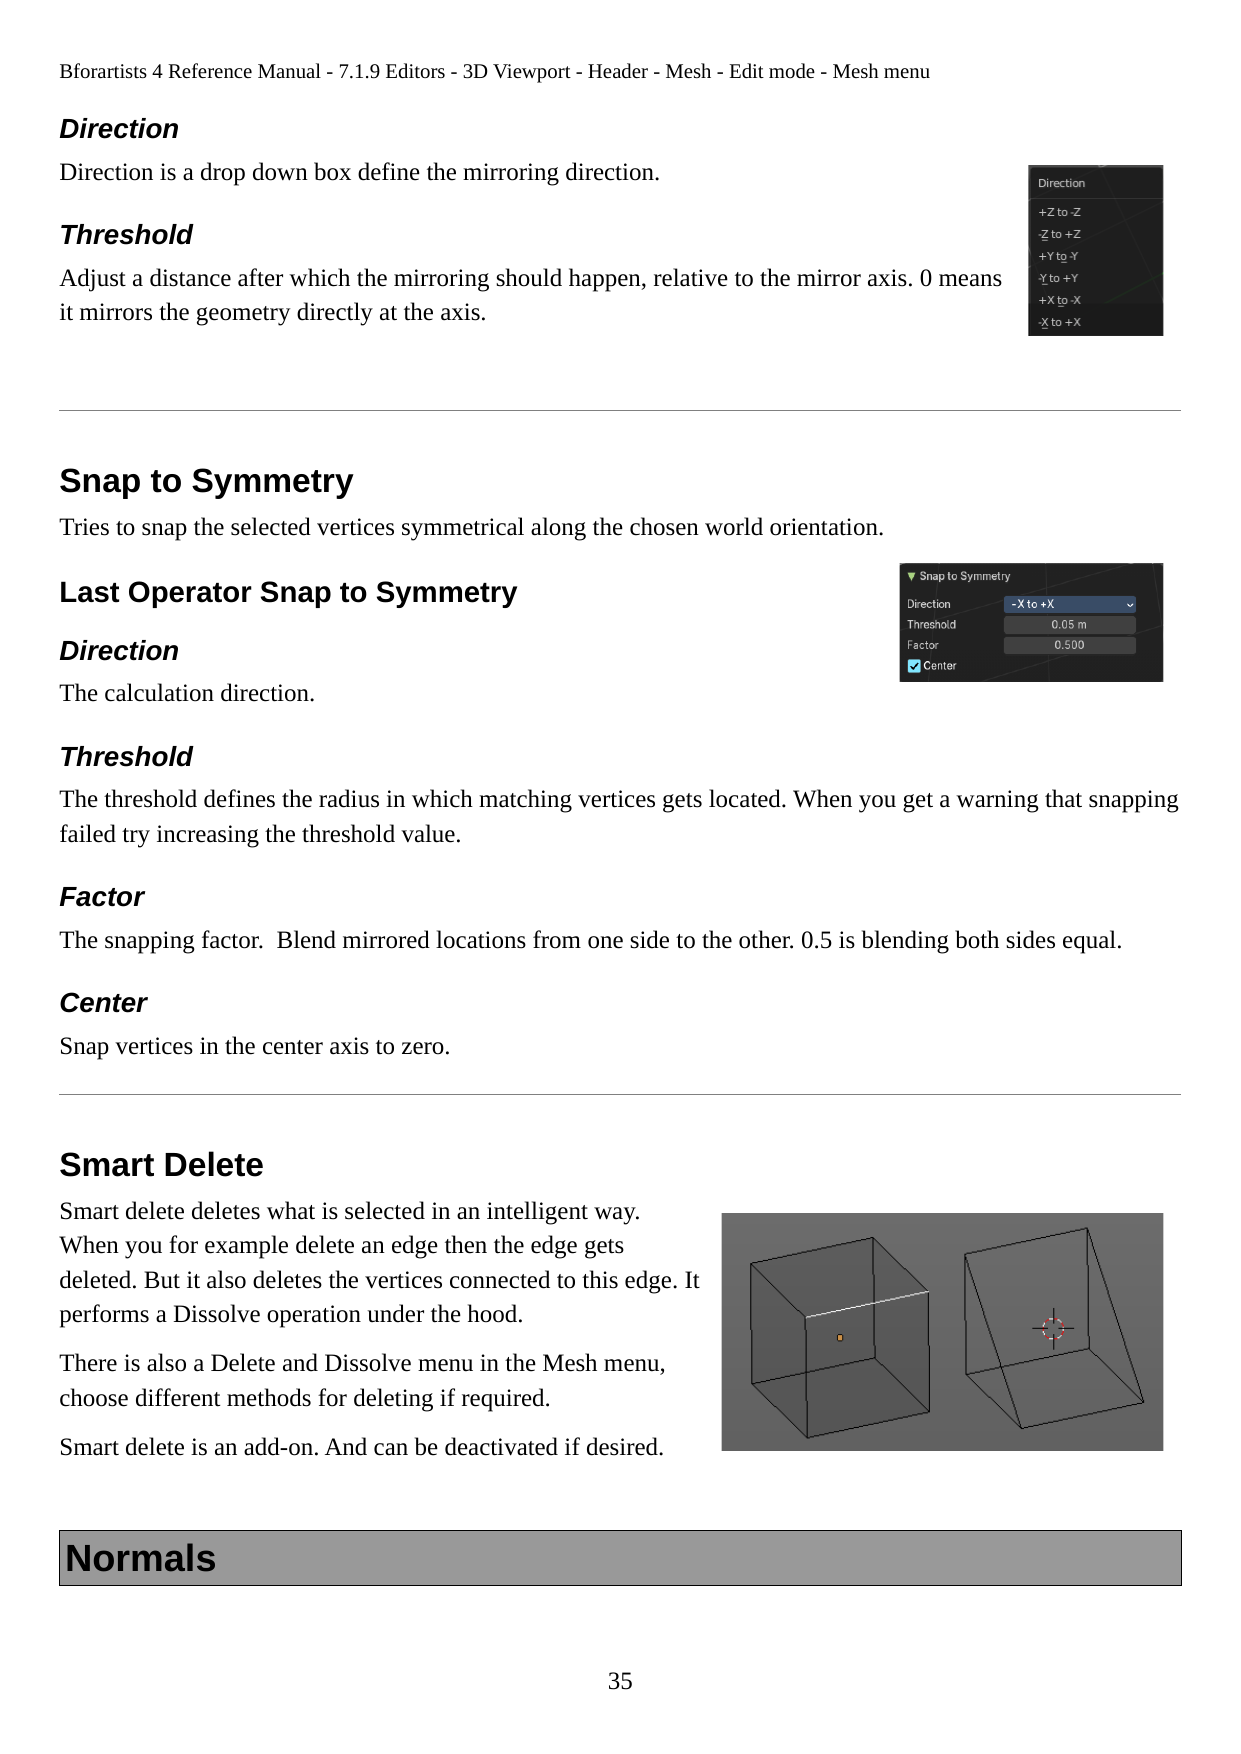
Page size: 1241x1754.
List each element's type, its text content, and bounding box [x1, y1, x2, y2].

subtitle [1164, 218, 1181, 250]
subtitle Direction [59, 113, 1181, 144]
subtitle Snap to Symmetry [59, 461, 1181, 499]
subtitle Direction [59, 634, 899, 666]
subtitle Threshold [59, 740, 1181, 772]
text Smart delete is an add-on. And can be deactivated if desired. [59, 1432, 1181, 1461]
picture [899, 563, 1164, 682]
table_header Normals [60, 1531, 1181, 1585]
text Smart delete deletes what is selected in an intelligent way. When you for example delete an edge then the edge gets deleted. But it also deletes the vertices connected to this edge. It performs a Dissolve operation under the hood. [59, 1196, 1181, 1328]
text Snap vertices in the center axis to zero. [59, 1031, 1181, 1059]
text Direction is a drop down box define the mirroring direction. [59, 157, 1181, 186]
text The snapping factor. Blend mirrored locations from one side to the other. 0.5 is blending both sides equal. [59, 925, 1181, 953]
text Tries to snap the selected vertices symmetrical along the chosen world orientation. [59, 512, 1181, 540]
subtitle Center [59, 986, 1181, 1018]
subtitle Last Operator Snap to Symmetry [59, 575, 899, 609]
subtitle [1164, 634, 1181, 666]
subtitle Factor [59, 880, 1181, 912]
picture [721, 1213, 1164, 1451]
text Adjust a distance after which the mirroring should happen, relative to the mirror axis. 0 means it mirrors the geometry directly at the axis. [59, 263, 1028, 326]
text The calculation direction. [59, 678, 1181, 707]
text There is also a Delete and Dissolve menu in the Mesh menu, choose different methods for deleting if required. [59, 1348, 721, 1412]
subtitle Smart Delete [59, 1145, 1181, 1183]
text The threshold defines the radius in which matching vertices gets located. When you get a warning that snapping failed try increasing the threshold value. [59, 784, 1181, 848]
subtitle Threshold [59, 218, 1028, 250]
picture [1028, 165, 1164, 336]
